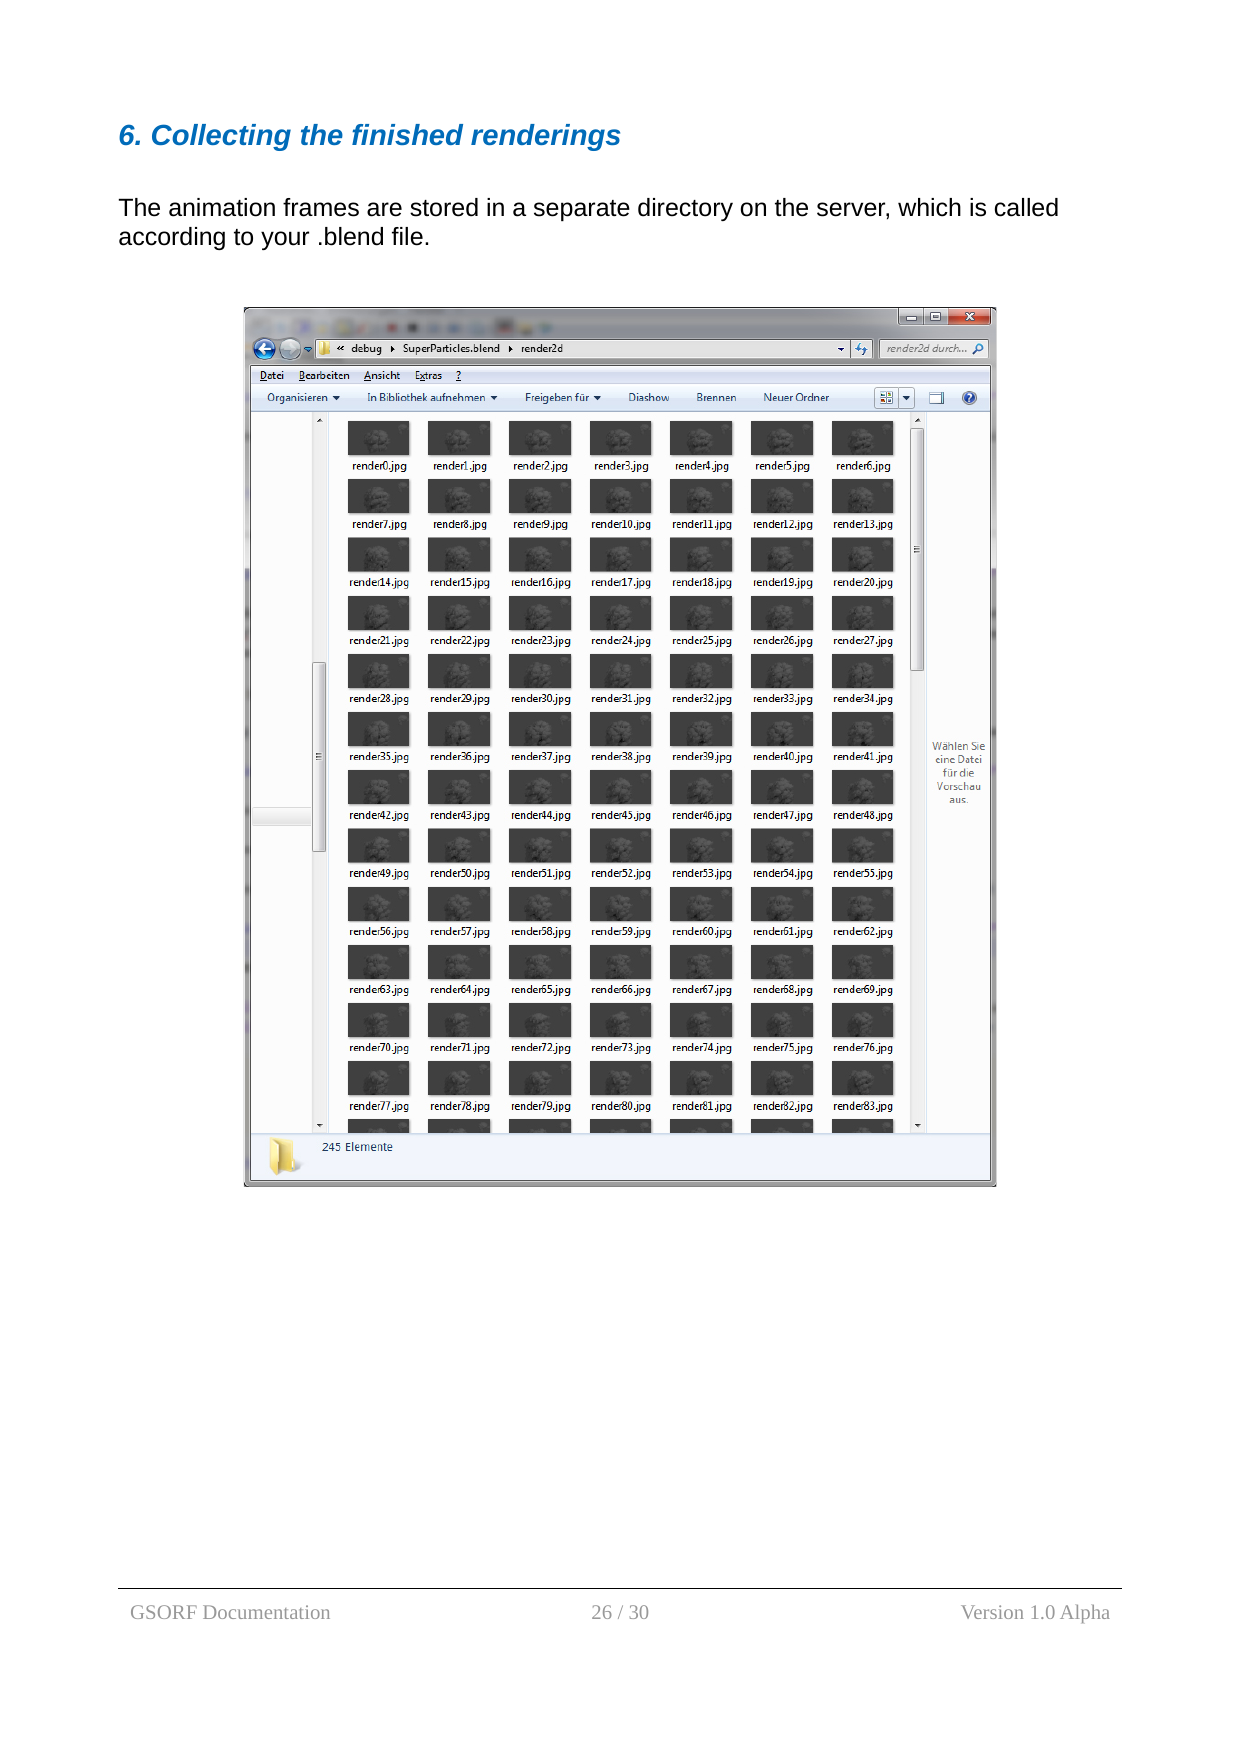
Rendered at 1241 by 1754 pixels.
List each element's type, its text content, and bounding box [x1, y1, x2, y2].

subtitle 6. Collecting the finished renderings [118, 118, 1122, 152]
picture [243, 307, 997, 1187]
text The animation frames are stored in a separate directory on the server, which is called according to your .blend file. [118, 193, 1122, 250]
